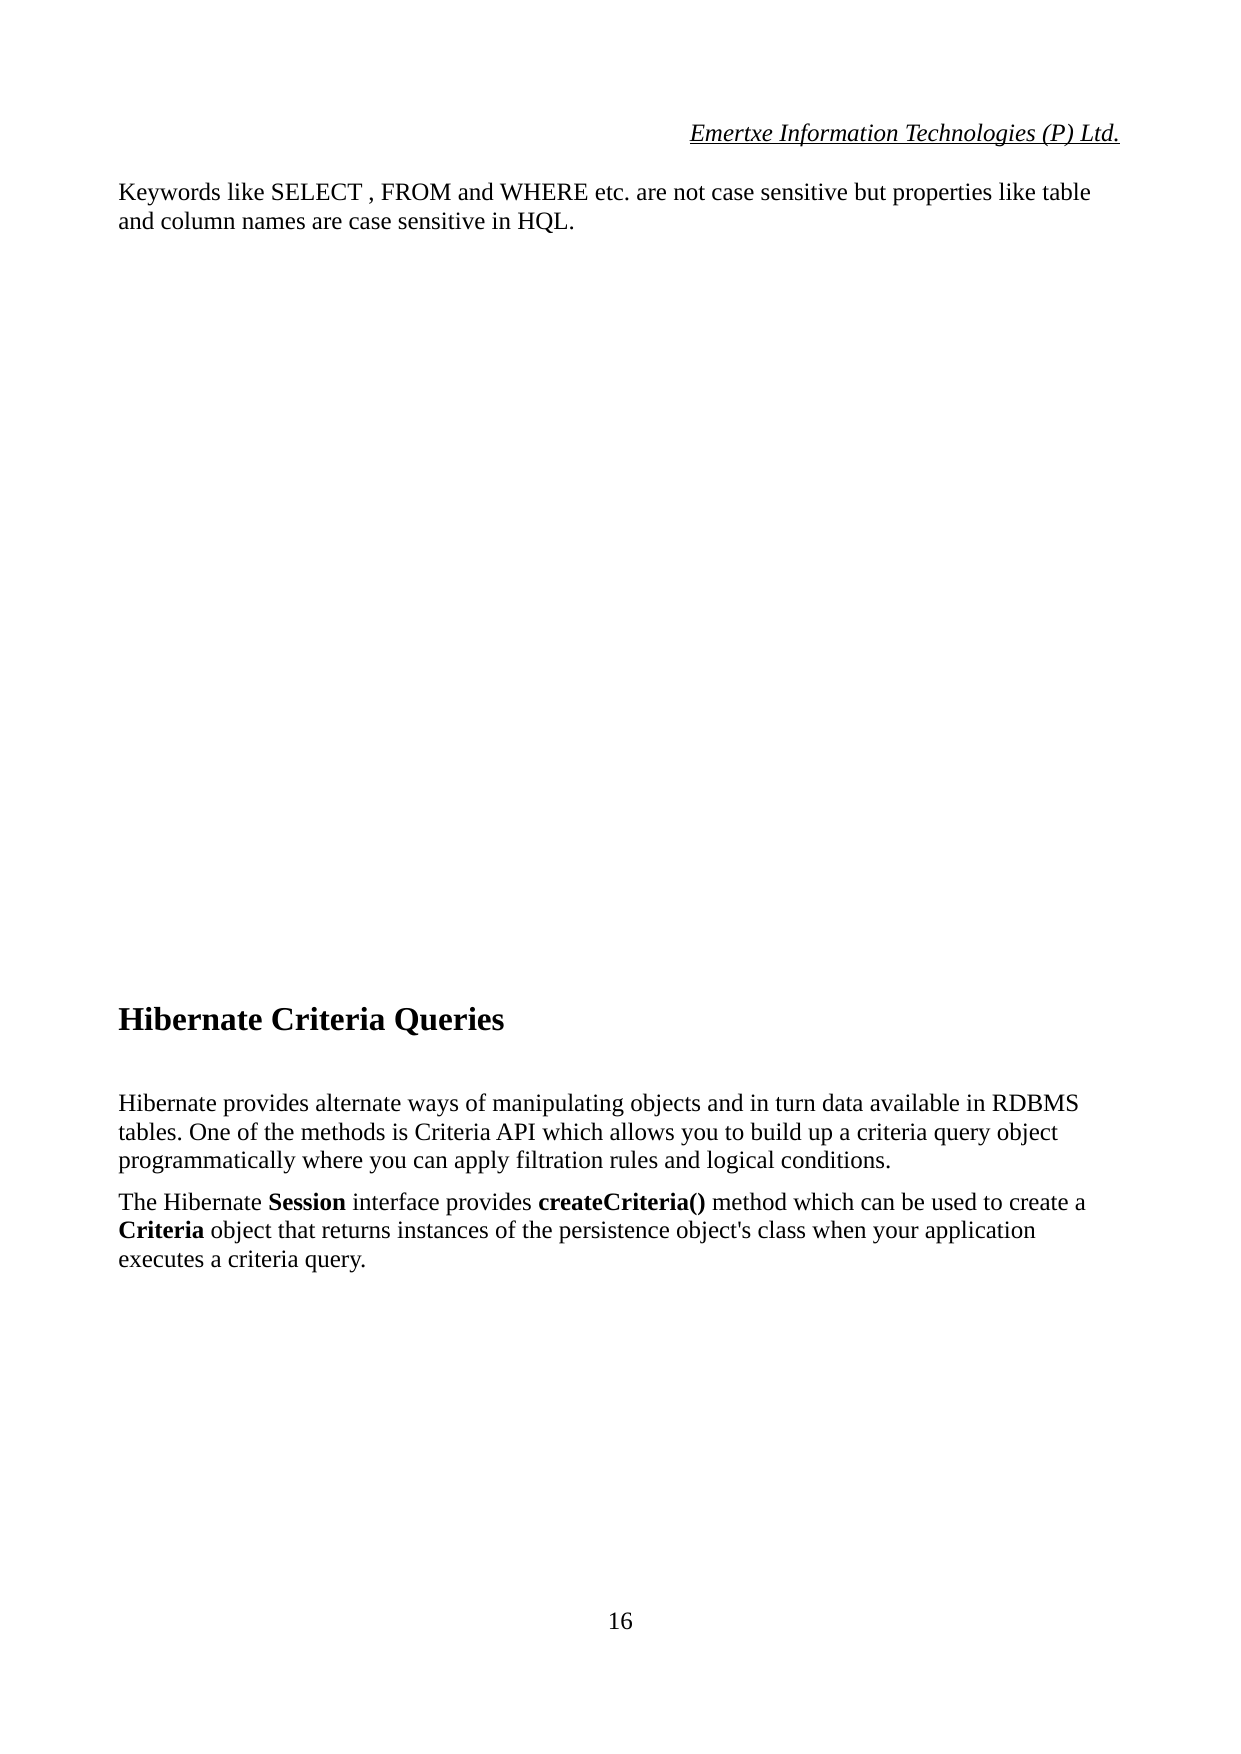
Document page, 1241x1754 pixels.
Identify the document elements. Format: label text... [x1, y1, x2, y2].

text Hibernate provides alternate ways of manipulating objects and in turn data available in RDBMS tables. One of the methods is Criteria API which allows you to build up a criteria query object programmatically where you can apply filtration rules and logical conditions. [118, 1088, 1122, 1174]
text The Hibernate Session interface provides createCriteria() method which can be used to create a Criteria object that returns instances of the persistence object's class when your application executes a criteria query. [118, 1187, 1122, 1273]
subtitle Hibernate Criteria Queries [118, 999, 1122, 1037]
text Keywords like SELECT , FROM and WHERE etc. are not case sensitive but properties like table and column names are case sensitive in HQL. [118, 177, 1122, 234]
